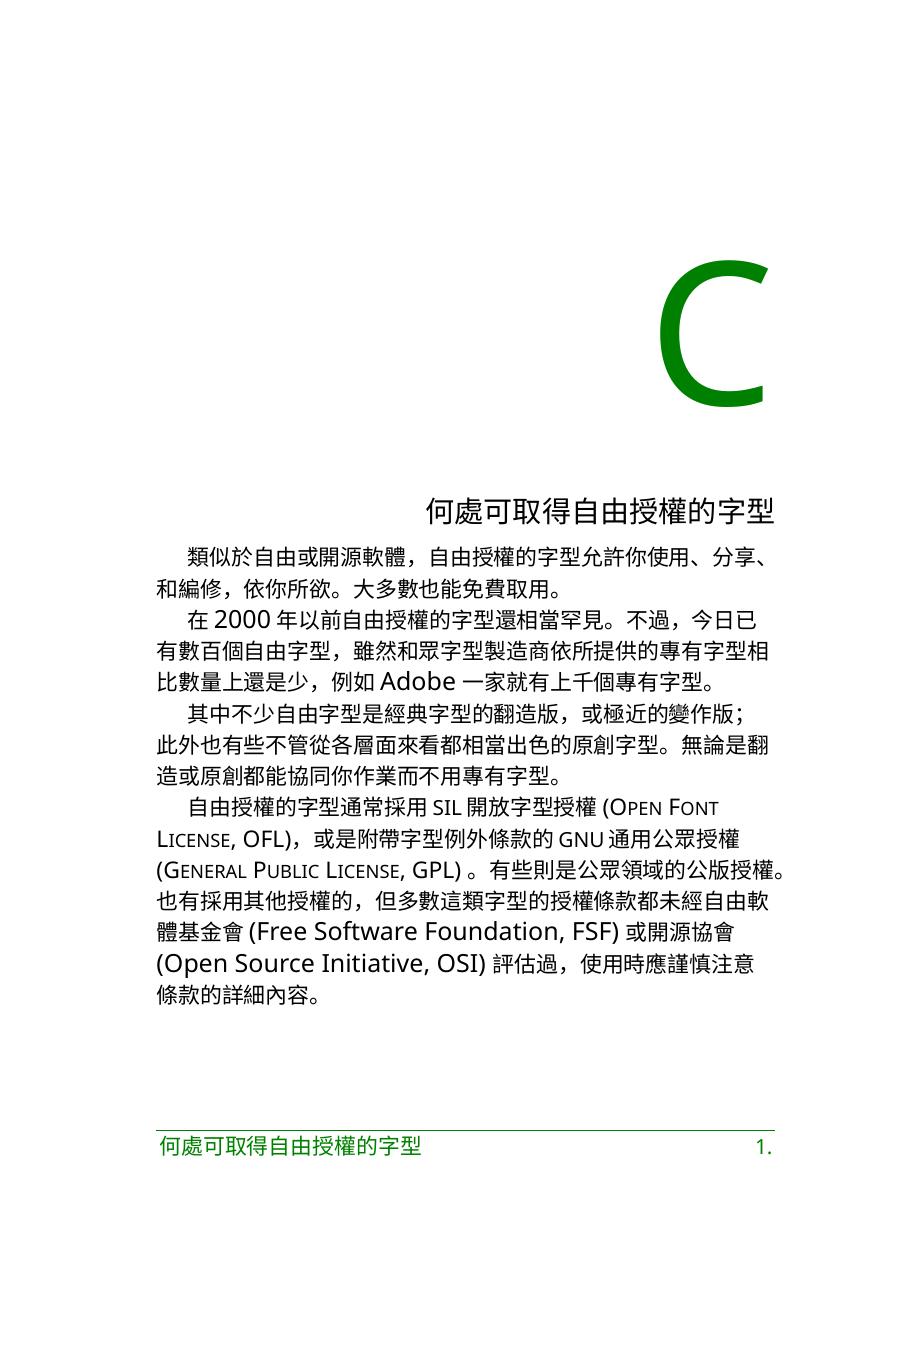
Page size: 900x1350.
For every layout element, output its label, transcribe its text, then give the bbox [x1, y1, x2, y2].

text 其中不少自由字型是經典字型的翻造版，或極近的變作版；此外也有些不管從各層面來看都相當出色的原創字型。無論是翻造或原創都能協同你作業而不用專有字型。 [156, 697, 775, 791]
text 類似於自由或開源軟體，自由授權的字型允許你使用、分享、和編修，依你所欲。大多數也能免費取用。 [156, 541, 775, 603]
text C [156, 192, 775, 464]
text 在2000年以前自由授權的字型還相當罕見。不過，今日已有數百個自由字型，雖然和眾字型製造商依所提供的專有字型相比數量上還是少，例如 Adobe 一家就有上千個專有字型。 [156, 603, 775, 697]
subtitle 何處可取得自由授權的字型 [156, 489, 775, 531]
text 自由授權的字型通常採用SIL開放字型授權 (Open Font License, OFL)，或是附帶字型例外條款的GNU通用公眾授權(General Public License, GPL) 。有些則是公眾領域的公版授權。也有採用其他授權的，但多數這類字型的授權條款都未經自由軟體基金會 (Free Software Foundation, FSF) 或開源協會 (Open Source Initiative, OSI) 評估過，使用時應謹慎注意條款的詳細內容。 [156, 791, 775, 1009]
